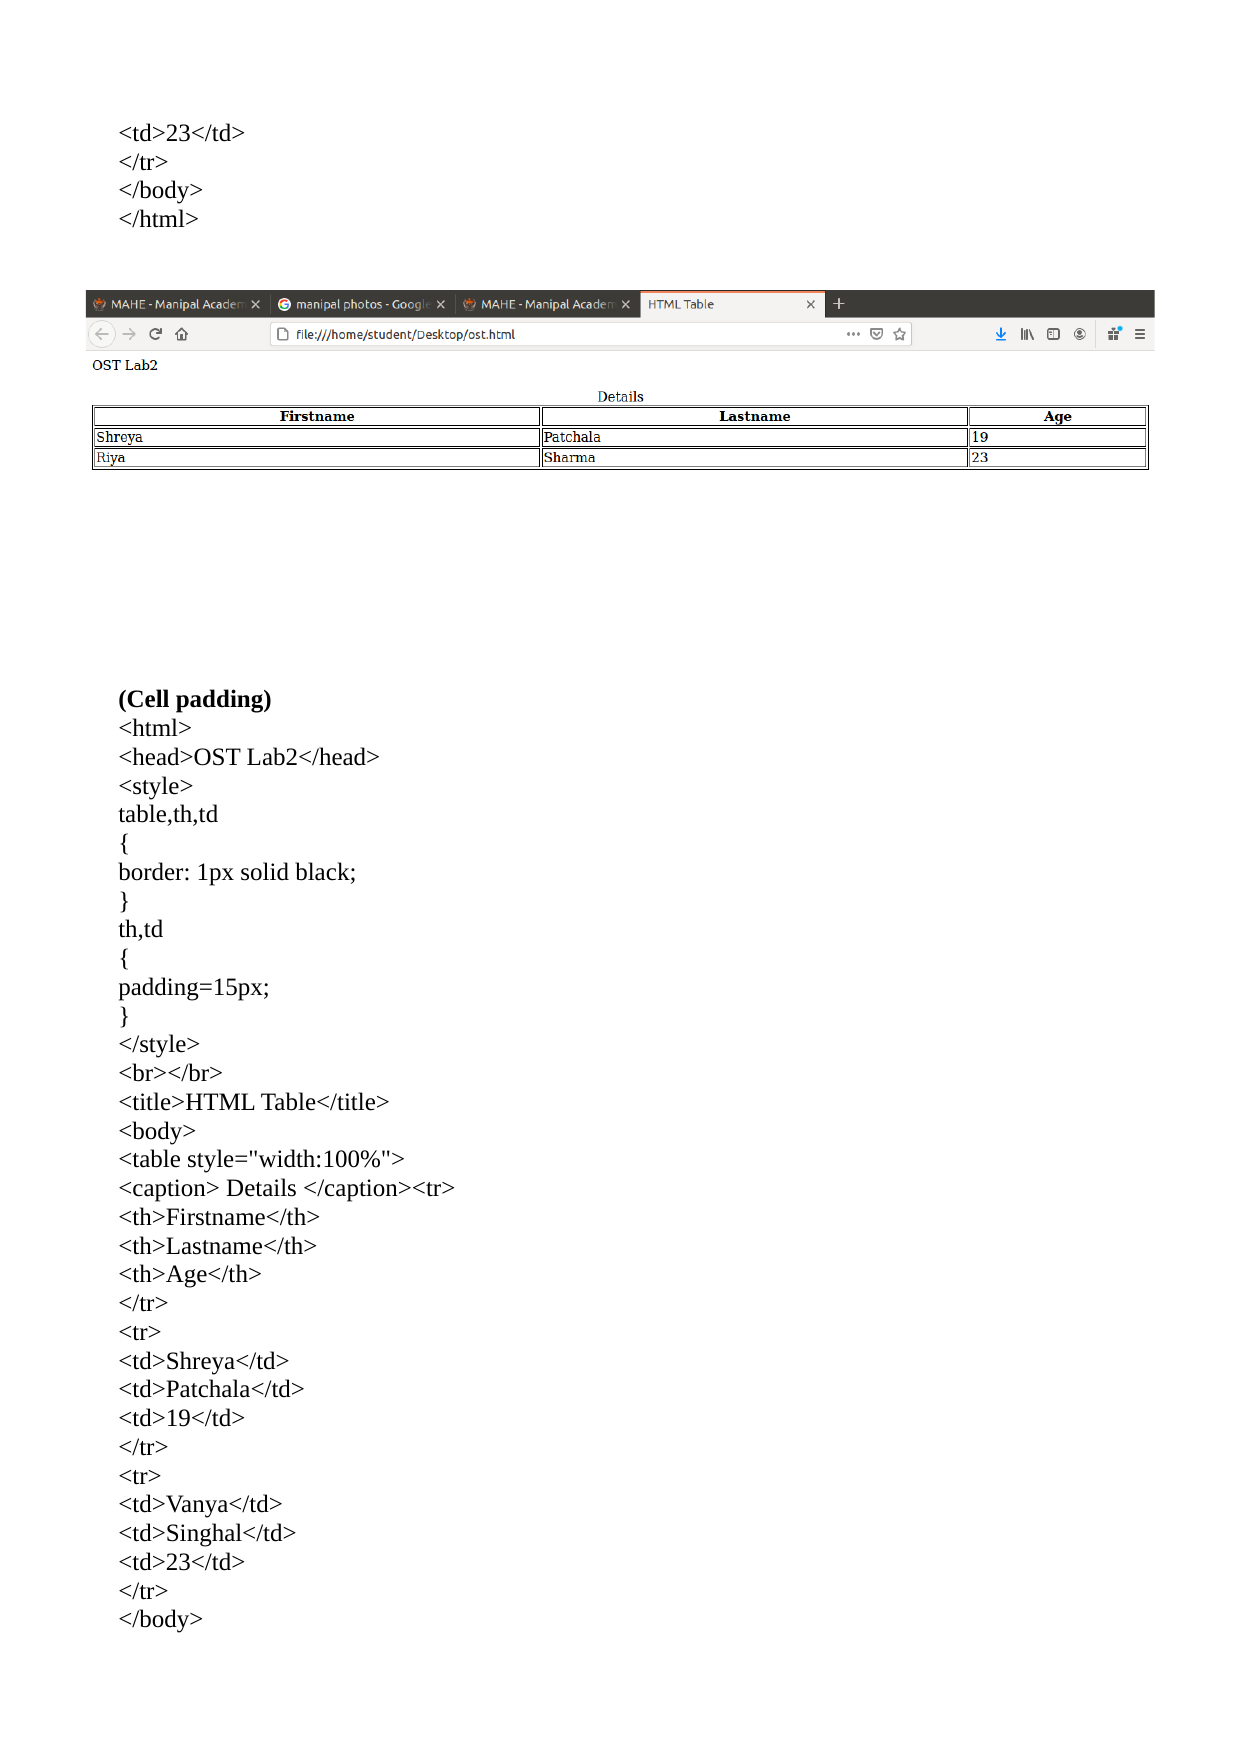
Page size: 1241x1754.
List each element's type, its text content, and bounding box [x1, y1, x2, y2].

text <table style="width:100%"> [118, 1144, 1122, 1173]
text </tr> [118, 1576, 1122, 1604]
text <style> [118, 771, 1122, 799]
picture [85, 290, 1155, 685]
text padding=15px; [118, 972, 1122, 1001]
text <head>OST Lab2</head> [118, 742, 1122, 771]
text </tr> [118, 147, 1122, 176]
text <caption> Details </caption><tr> [118, 1173, 1122, 1202]
text } [118, 1001, 1122, 1029]
text </body> [118, 1604, 1122, 1633]
text </html> [118, 204, 1122, 233]
text <title>HTML Table</title> [118, 1087, 1122, 1116]
text <td>Patchala</td> [118, 1374, 1122, 1403]
text <th>Lastname</th> [118, 1231, 1122, 1259]
text { [118, 828, 1122, 857]
text } [118, 886, 1122, 914]
text </tr> [118, 1432, 1122, 1461]
text <html> [118, 713, 1122, 742]
text <td>23</td> [118, 118, 1122, 147]
text </style> [118, 1029, 1122, 1058]
text { [118, 943, 1122, 972]
text <tr> [118, 1461, 1122, 1489]
text <br></br> [118, 1058, 1122, 1087]
text <body> [118, 1116, 1122, 1144]
text table,th,td [118, 799, 1122, 828]
text th,td [118, 914, 1122, 943]
text <td>Singhal</td> [118, 1518, 1122, 1547]
text <tr> [118, 1317, 1122, 1346]
text </body> [118, 176, 1122, 204]
text <td>Vanya</td> [118, 1489, 1122, 1518]
text border: 1px solid black; [118, 857, 1122, 886]
text <th>Age</th> [118, 1259, 1122, 1288]
text </tr> [118, 1288, 1122, 1317]
text (Cell padding) [118, 685, 1122, 713]
text <td>Shreya</td> [118, 1346, 1122, 1374]
text <td>23</td> [118, 1547, 1122, 1576]
text <th>Firstname</th> [118, 1202, 1122, 1231]
text <td>19</td> [118, 1403, 1122, 1432]
